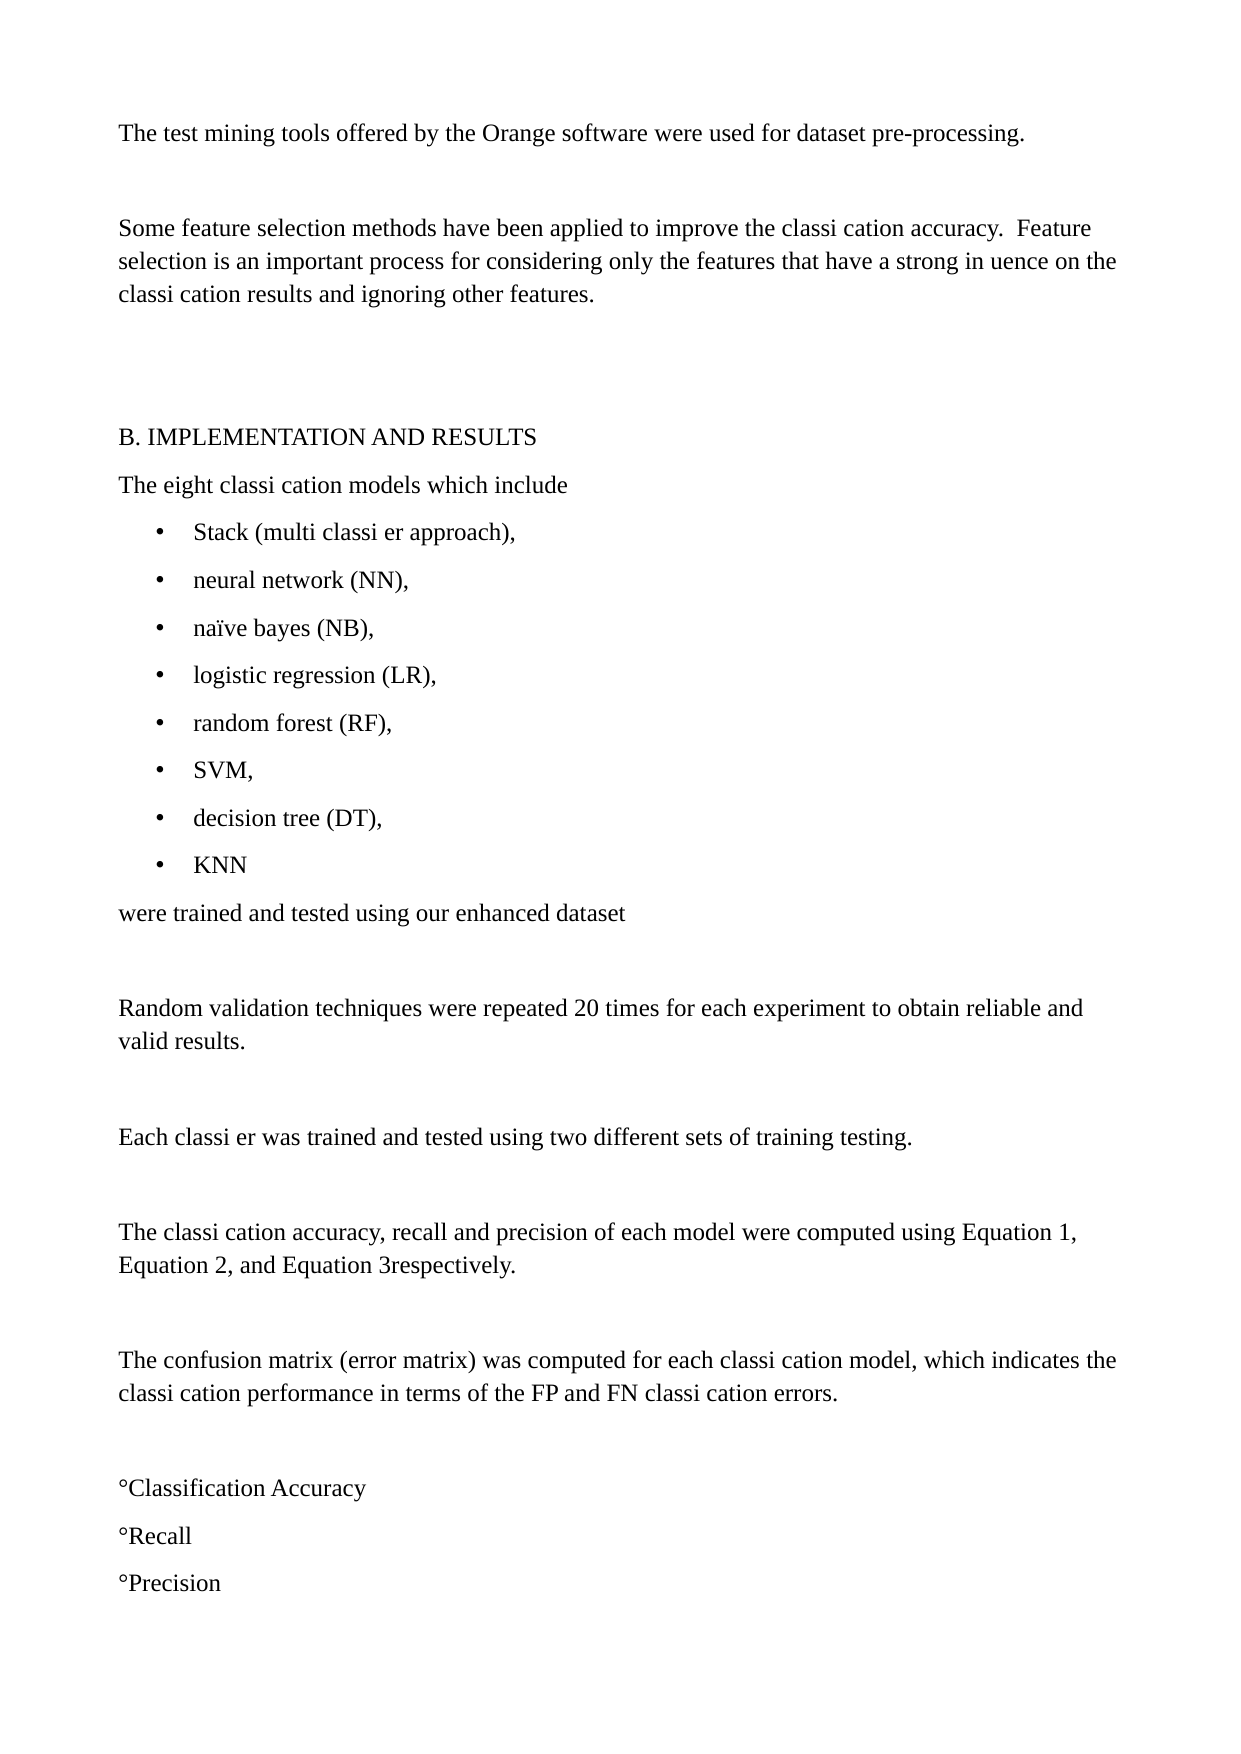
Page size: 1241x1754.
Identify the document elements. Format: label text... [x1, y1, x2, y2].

text Each classi er was trained and tested using two different sets of training testing. [118, 1122, 1122, 1150]
text B. IMPLEMENTATION AND RESULTS [118, 422, 1122, 451]
list SVM, [156, 755, 1122, 784]
text Some feature selection methods have been applied to improve the classi cation accuracy. Feature selection is an important process for considering only the features that have a strong in uence on the classi cation results and ignoring other features. [118, 213, 1122, 308]
list Stack (multi classi er approach), [156, 517, 1122, 546]
text Random validation techniques were repeated 20 times for each experiment to obtain reliable and valid results. [118, 993, 1122, 1055]
list naïve bayes (NB), [156, 613, 1122, 641]
text The test mining tools offered by the Orange software were used for dataset pre-processing. [118, 118, 1122, 147]
list KNN [156, 851, 1122, 879]
text The classi cation accuracy, recall and precision of each model were computed using Equation 1, Equation 2, and Equation 3respectively. [118, 1217, 1122, 1279]
list logistic regression (LR), [156, 660, 1122, 689]
text °Classification Accuracy [118, 1473, 1122, 1502]
list neural network (NN), [156, 565, 1122, 594]
list random forest (RF), [156, 708, 1122, 737]
text The eight classi cation models which include [118, 470, 1122, 498]
text °Precision [118, 1568, 1122, 1597]
text The confusion matrix (error matrix) was computed for each classi cation model, which indicates the classi cation performance in terms of the FP and FN classi cation errors. [118, 1345, 1122, 1407]
list decision tree (DT), [156, 803, 1122, 832]
text °Recall [118, 1521, 1122, 1550]
text were trained and tested using our enhanced dataset [118, 898, 1122, 927]
